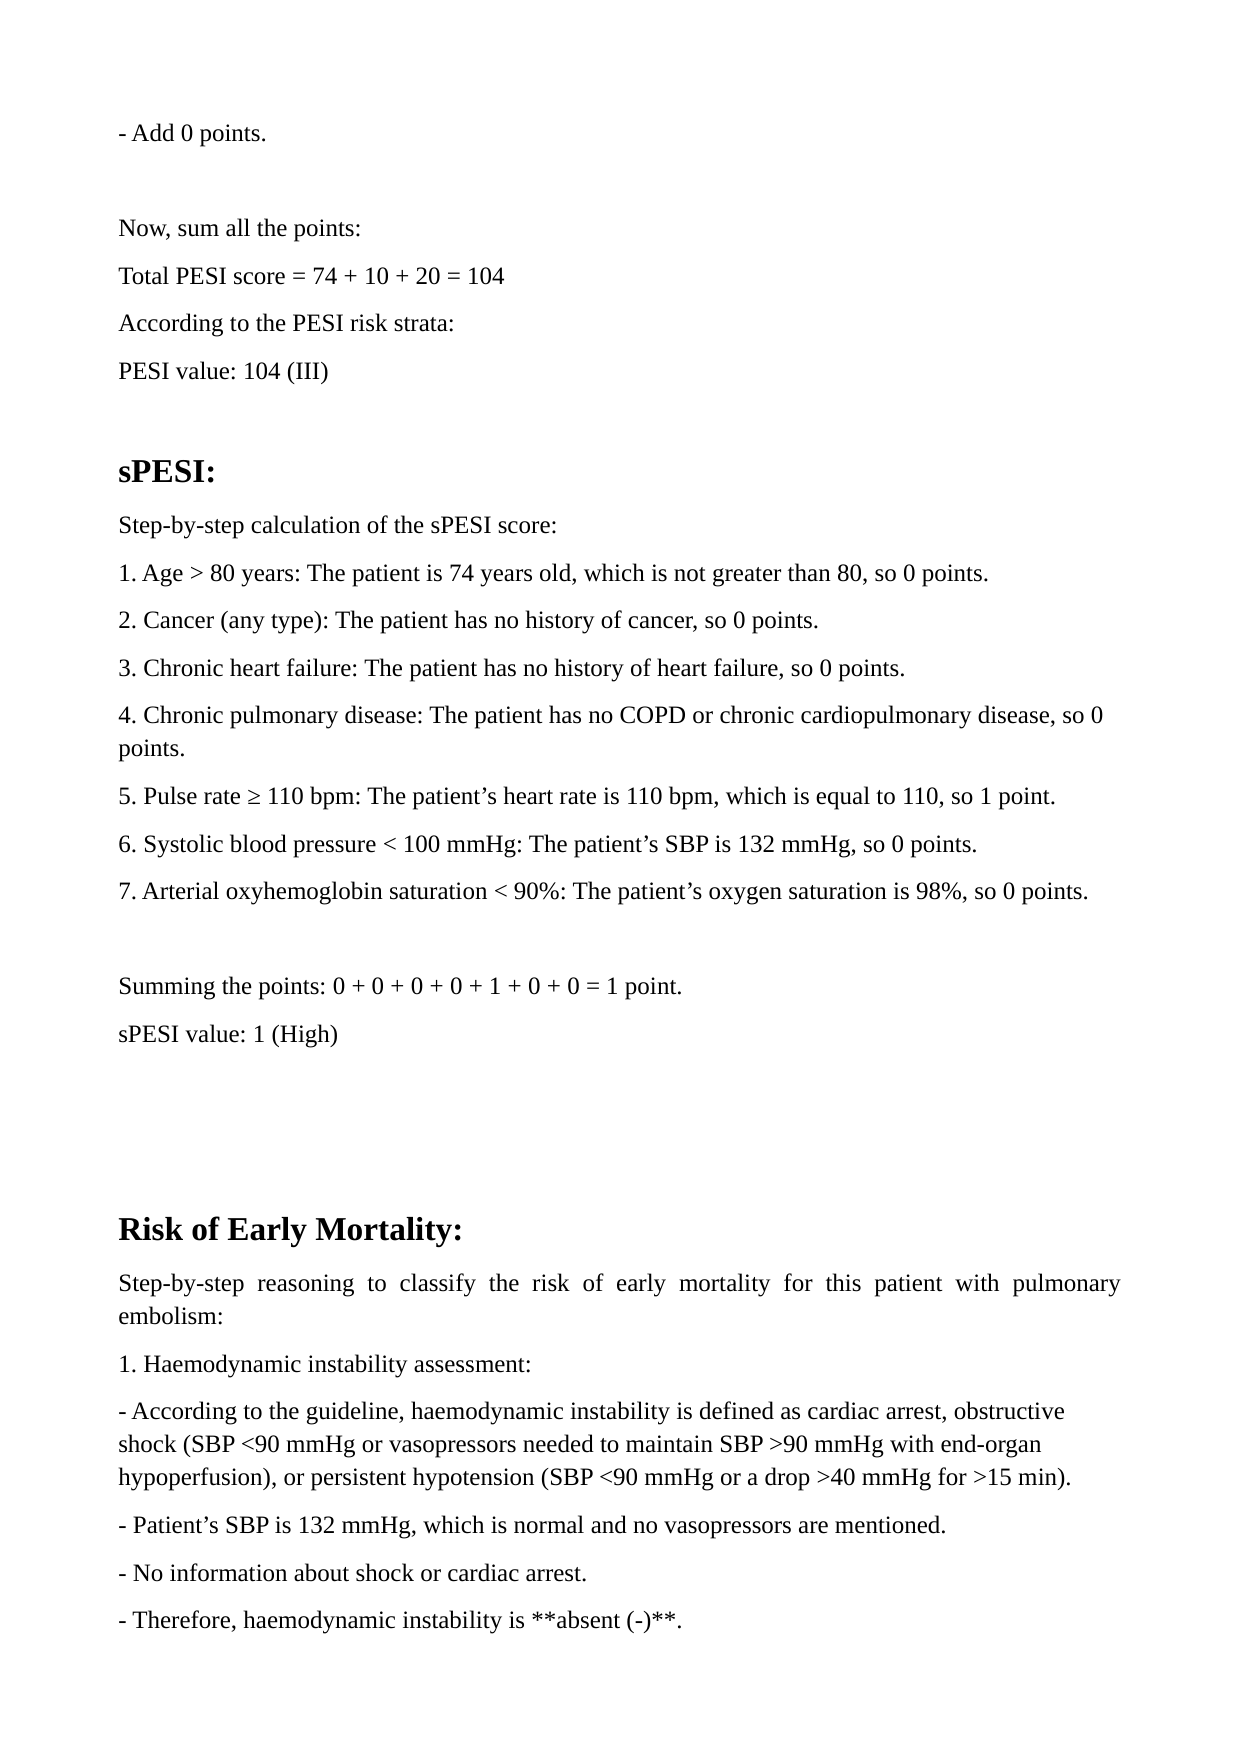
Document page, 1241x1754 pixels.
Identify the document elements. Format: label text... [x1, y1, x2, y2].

text 1. Haemodynamic instability assessment: [118, 1349, 1122, 1377]
text Summing the points: 0 + 0 + 0 + 0 + 1 + 0 + 0 = 1 point. [118, 971, 1122, 1000]
text Step-by-step calculation of the sPESI score: [118, 510, 1122, 539]
text sPESI: [118, 451, 1122, 490]
text 5. Pulse rate ≥ 110 bpm: The patient’s heart rate is 110 bpm, which is equal to 110, so 1 point. [118, 781, 1122, 810]
text 4. Chronic pulmonary disease: The patient has no COPD or chronic cardiopulmonary disease, so 0 points. [118, 700, 1122, 762]
text Total PESI score = 74 + 10 + 20 = 104 [118, 261, 1122, 290]
text 6. Systolic blood pressure < 100 mmHg: The patient’s SBP is 132 mmHg, so 0 points. [118, 829, 1122, 857]
text sPESI value: 1 (High) [118, 1019, 1122, 1048]
text Risk of Early Mortality: [118, 1209, 1122, 1248]
text - Patient’s SBP is 132 mmHg, which is normal and no vasopressors are mentioned. [118, 1510, 1122, 1539]
text - Therefore, haemodynamic instability is **absent (-)**. [118, 1605, 1122, 1634]
text - No information about shock or cardiac arrest. [118, 1558, 1122, 1586]
text Now, sum all the points: [118, 213, 1122, 242]
text PESI value: 104 (III) [118, 356, 1122, 385]
text 1. Age > 80 years: The patient is 74 years old, which is not greater than 80, so 0 points. [118, 558, 1122, 586]
text - Add 0 points. [118, 118, 1122, 147]
text 2. Cancer (any type): The patient has no history of cancer, so 0 points. [118, 605, 1122, 634]
text 3. Chronic heart failure: The patient has no history of heart failure, so 0 points. [118, 653, 1122, 682]
text 7. Arterial oxyhemoglobin saturation < 90%: The patient’s oxygen saturation is 98%, so 0 points. [118, 876, 1122, 905]
text Step-by-step reasoning to classify the risk of early mortality for this patient with pulmonary embolism: [118, 1268, 1122, 1330]
text According to the PESI risk strata: [118, 308, 1122, 337]
text - According to the guideline, haemodynamic instability is defined as cardiac arrest, obstructive shock (SBP <90 mmHg or vasopressors needed to maintain SBP >90 mmHg with end-organ hypoperfusion), or persistent hypotension (SBP <90 mmHg or a drop >40 mmHg for >15 min). [118, 1396, 1122, 1491]
